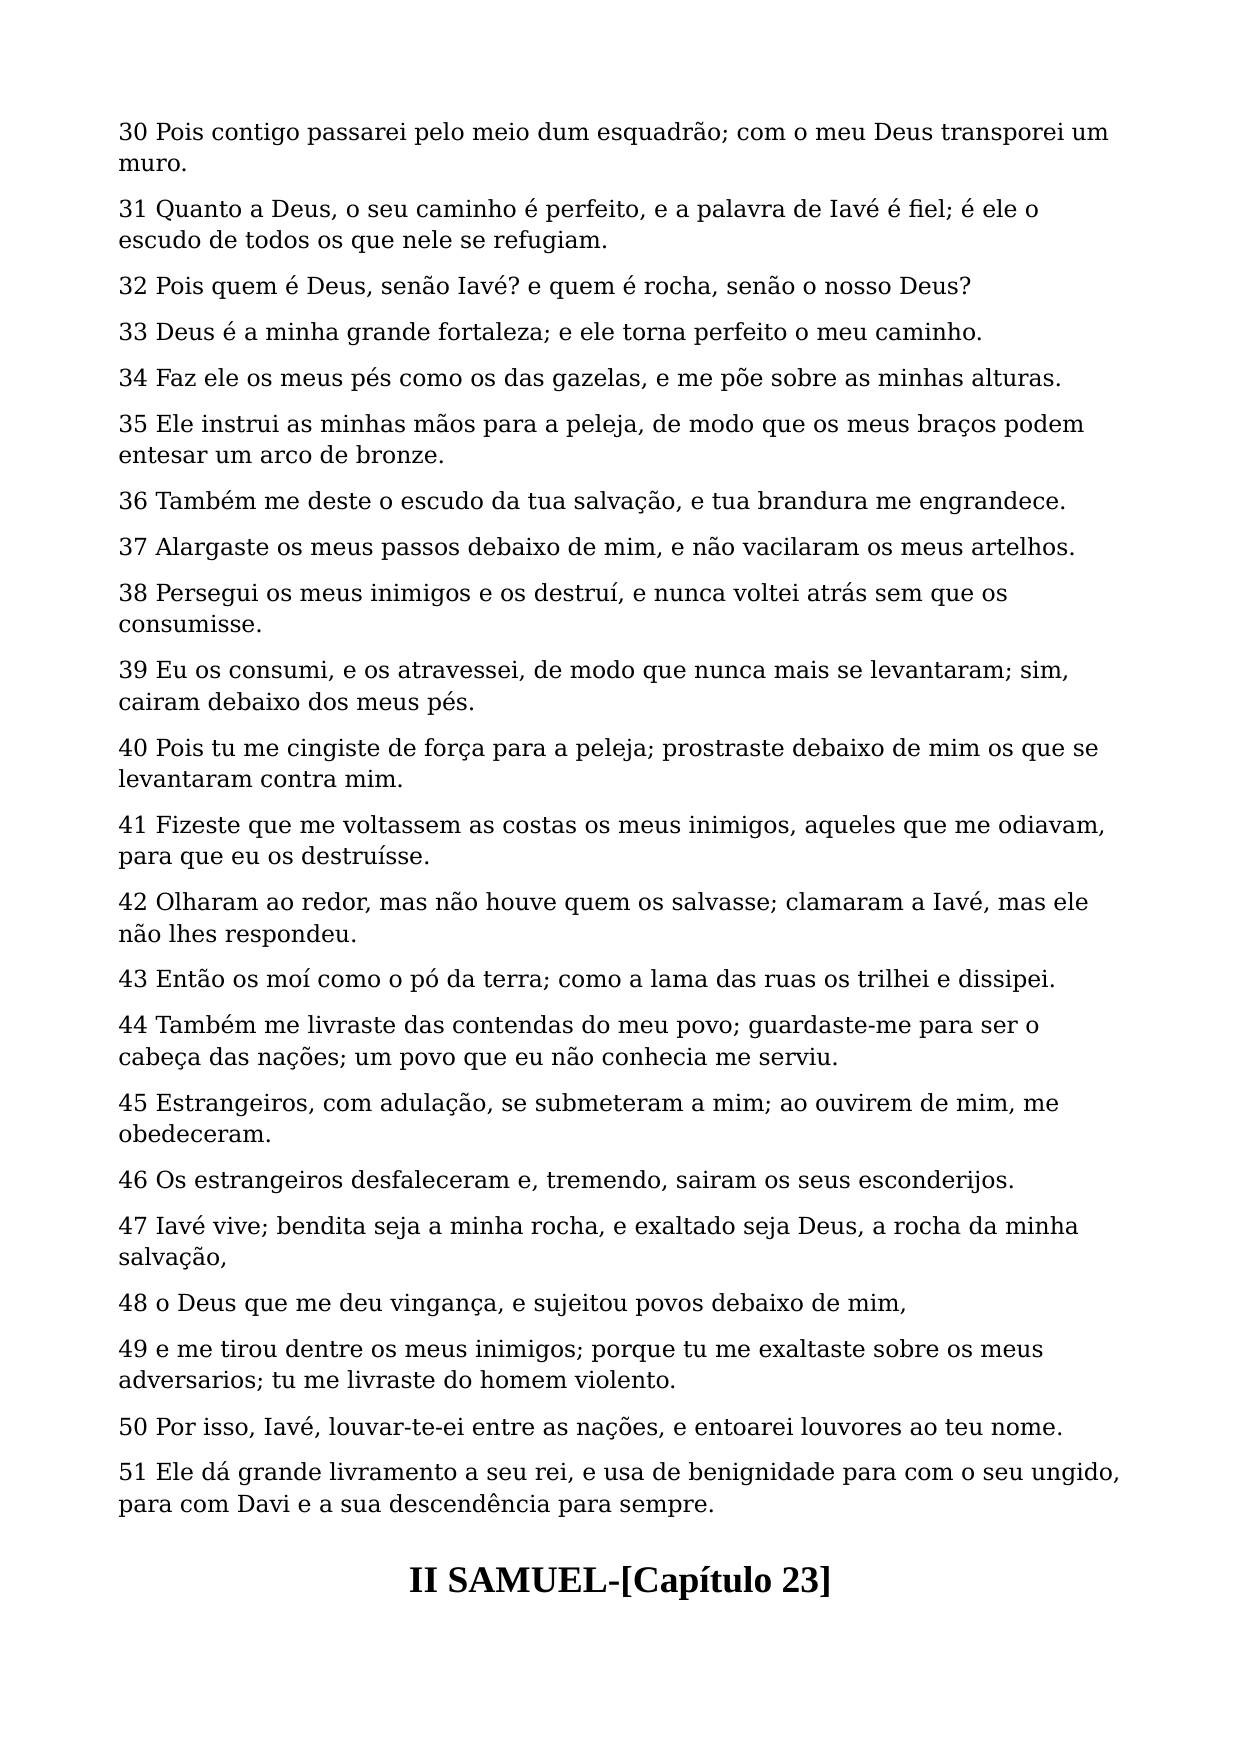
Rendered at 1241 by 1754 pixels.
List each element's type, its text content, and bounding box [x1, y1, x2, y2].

text 37 Alargaste os meus passos debaixo de mim, e não vacilaram os meus artelhos. [118, 534, 1122, 561]
text 46 Os estrangeiros desfaleceram e, tremendo, sairam os seus esconderijos. [118, 1167, 1122, 1194]
text 40 Pois tu me cingiste de força para a peleja; prostraste debaixo de mim os que se levantaram contra mim. [118, 734, 1122, 793]
text 34 Faz ele os meus pés como os das gazelas, e me põe sobre as minhas alturas. [118, 364, 1122, 392]
text 36 Também me deste o escudo da tua salvação, e tua brandura me engrandece. [118, 488, 1122, 515]
text 33 Deus é a minha grande fortaleza; e ele torna perfeito o meu caminho. [118, 319, 1122, 346]
text 51 Ele dá grande livramento a seu rei, e usa de benignidade para com o seu ungido, para com Davi e a sua descendência para sempre. [118, 1459, 1122, 1518]
text 31 Quanto a Deus, o seu caminho é perfeito, e a palavra de Iavé é fiel; é ele o escudo de todos os que nele se refugiam. [118, 195, 1122, 254]
text 41 Fizeste que me voltassem as costas os meus inimigos, aqueles que me odiavam, para que eu os destruísse. [118, 812, 1122, 870]
text 32 Pois quem é Deus, senão Iavé? e quem é rocha, senão o nosso Deus? [118, 273, 1122, 300]
text 50 Por isso, Iavé, louvar-te-ei entre as nações, e entoarei louvores ao teu nome. [118, 1413, 1122, 1440]
text 39 Eu os consumi, e os atravessei, de modo que nunca mais se levantaram; sim, cairam debaixo dos meus pés. [118, 657, 1122, 716]
subtitle II SAMUEL-[Capítulo 23] [118, 1557, 1122, 1600]
text 45 Estrangeiros, com adulação, se submeteram a mim; ao ouvirem de mim, me obedeceram. [118, 1089, 1122, 1148]
text 43 Então os moí como o pó da terra; como a lama das ruas os trilhei e dissipei. [118, 966, 1122, 993]
text 30 Pois contigo passarei pelo meio dum esquadrão; com o meu Deus transporei um muro. [118, 118, 1122, 177]
text 44 Também me livraste das contendas do meu povo; guardaste-me para ser o cabeça das nações; um povo que eu não conhecia me serviu. [118, 1012, 1122, 1071]
text 42 Olharam ao redor, mas não houve quem os salvasse; clamaram a Iavé, mas ele não lhes respondeu. [118, 889, 1122, 947]
text 49 e me tirou dentre os meus inimigos; porque tu me exaltaste sobre os meus adversarios; tu me livraste do homem violento. [118, 1336, 1122, 1394]
text 38 Persegui os meus inimigos e os destruí, e nunca voltei atrás sem que os consumisse. [118, 580, 1122, 638]
text 35 Ele instrui as minhas mãos para a peleja, de modo que os meus braços podem entesar um arco de bronze. [118, 411, 1122, 469]
text 47 Iavé vive; bendita seja a minha rocha, e exaltado seja Deus, a rocha da minha salvação, [118, 1213, 1122, 1271]
text 48 o Deus que me deu vingança, e sujeitou povos debaixo de mim, [118, 1290, 1122, 1317]
